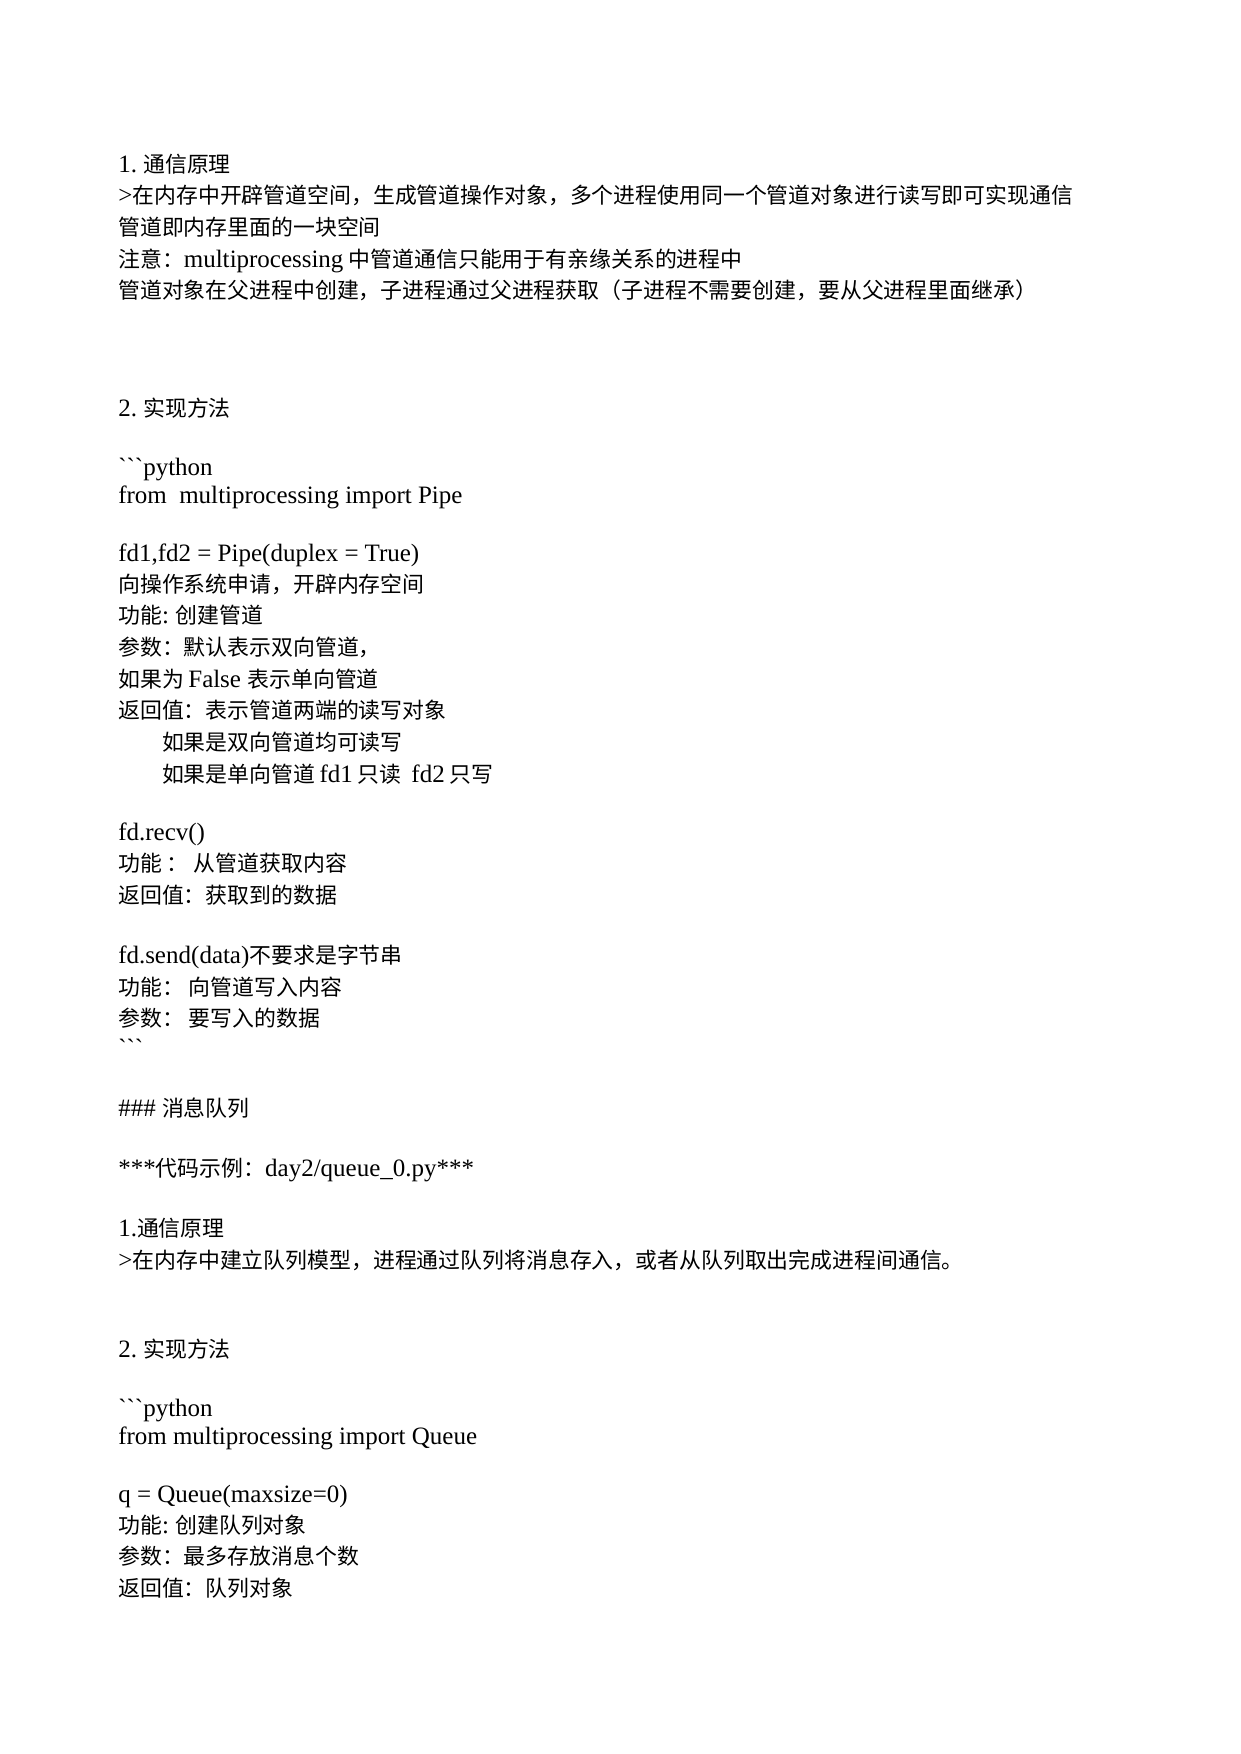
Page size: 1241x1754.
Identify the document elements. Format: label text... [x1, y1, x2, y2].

text 注意：multiprocessing中管道通信只能用于有亲缘关系的进程中 [118, 242, 1122, 273]
text ``` [118, 1033, 1122, 1062]
text 1.通信原理 [118, 1211, 1122, 1243]
text 功能: 创建队列对象 [118, 1508, 1122, 1539]
text from multiprocessing import Queue [118, 1421, 1122, 1450]
text 如果是单向管道fd1只读 fd2只写 [118, 757, 1122, 788]
text 功能 ： 从管道获取内容 [118, 846, 1122, 878]
text >在内存中开辟管道空间，生成管道操作对象，多个进程使用同一个管道对象进行读写即可实现通信 [118, 178, 1122, 210]
text 2. 实现方法 [118, 391, 1122, 423]
text 返回值：队列对象 [118, 1571, 1122, 1603]
text 如果为False 表示单向管道 [118, 662, 1122, 693]
text q = Queue(maxsize=0) [118, 1479, 1122, 1508]
text fd.recv() [118, 817, 1122, 846]
text 参数： 要写入的数据 [118, 1001, 1122, 1033]
text 如果是双向管道均可读写 [118, 725, 1122, 757]
text 1. 通信原理 [118, 147, 1122, 178]
text 管道对象在父进程中创建，子进程通过父进程获取（子进程不需要创建，要从父进程里面继承） [118, 273, 1122, 305]
text >在内存中建立队列模型，进程通过队列将消息存入，或者从队列取出完成进程间通信。 [118, 1243, 1122, 1275]
text 功能: 创建管道 [118, 598, 1122, 630]
text 返回值：获取到的数据 [118, 878, 1122, 909]
text fd.send(data)不要求是字节串 [118, 938, 1122, 970]
text ### 消息队列 [118, 1091, 1122, 1122]
text 向操作系统申请，开辟内存空间 [118, 567, 1122, 598]
text ***代码示例：day2/queue_0.py*** [118, 1151, 1122, 1183]
text from multiprocessing import Pipe [118, 481, 1122, 509]
text 参数：最多存放消息个数 [118, 1539, 1122, 1571]
text ```python [118, 1393, 1122, 1421]
text fd1,fd2 = Pipe(duplex = True) [118, 538, 1122, 567]
text 管道即内存里面的一块空间 [118, 210, 1122, 242]
text 功能： 向管道写入内容 [118, 970, 1122, 1001]
text 2. 实现方法 [118, 1332, 1122, 1364]
text ```python [118, 452, 1122, 481]
text 参数：默认表示双向管道， [118, 630, 1122, 662]
text 返回值：表示管道两端的读写对象 [118, 693, 1122, 725]
